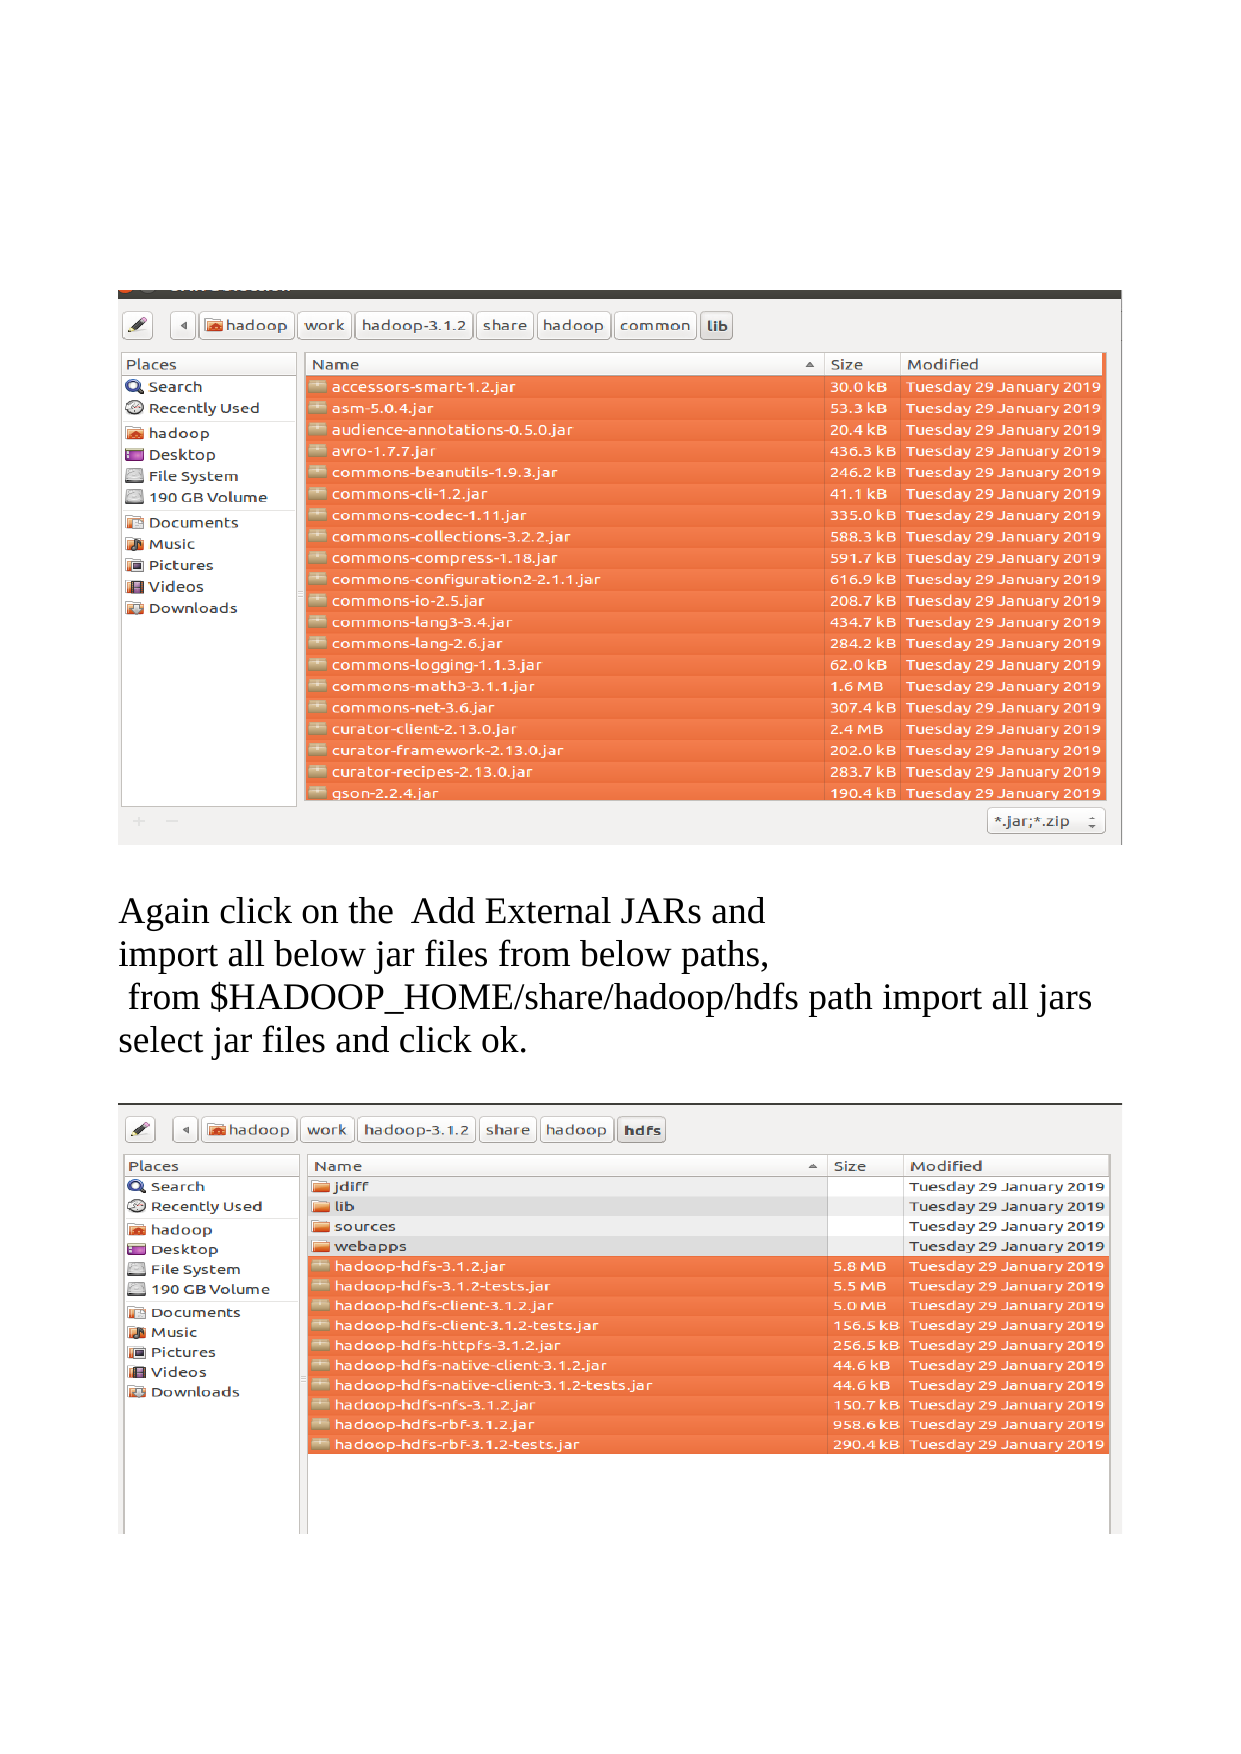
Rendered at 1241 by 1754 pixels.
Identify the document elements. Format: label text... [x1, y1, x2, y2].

picture [118, 290, 1123, 845]
text import all below jar files from below paths, [118, 931, 1122, 974]
text Again click on the Add External JARs and [118, 888, 1122, 931]
text from $HADOOP_HOME/share/hadoop/hdfs path import all jars [118, 974, 1122, 1017]
text select jar files and click ok. [118, 1017, 1122, 1061]
picture [118, 1103, 1123, 1534]
